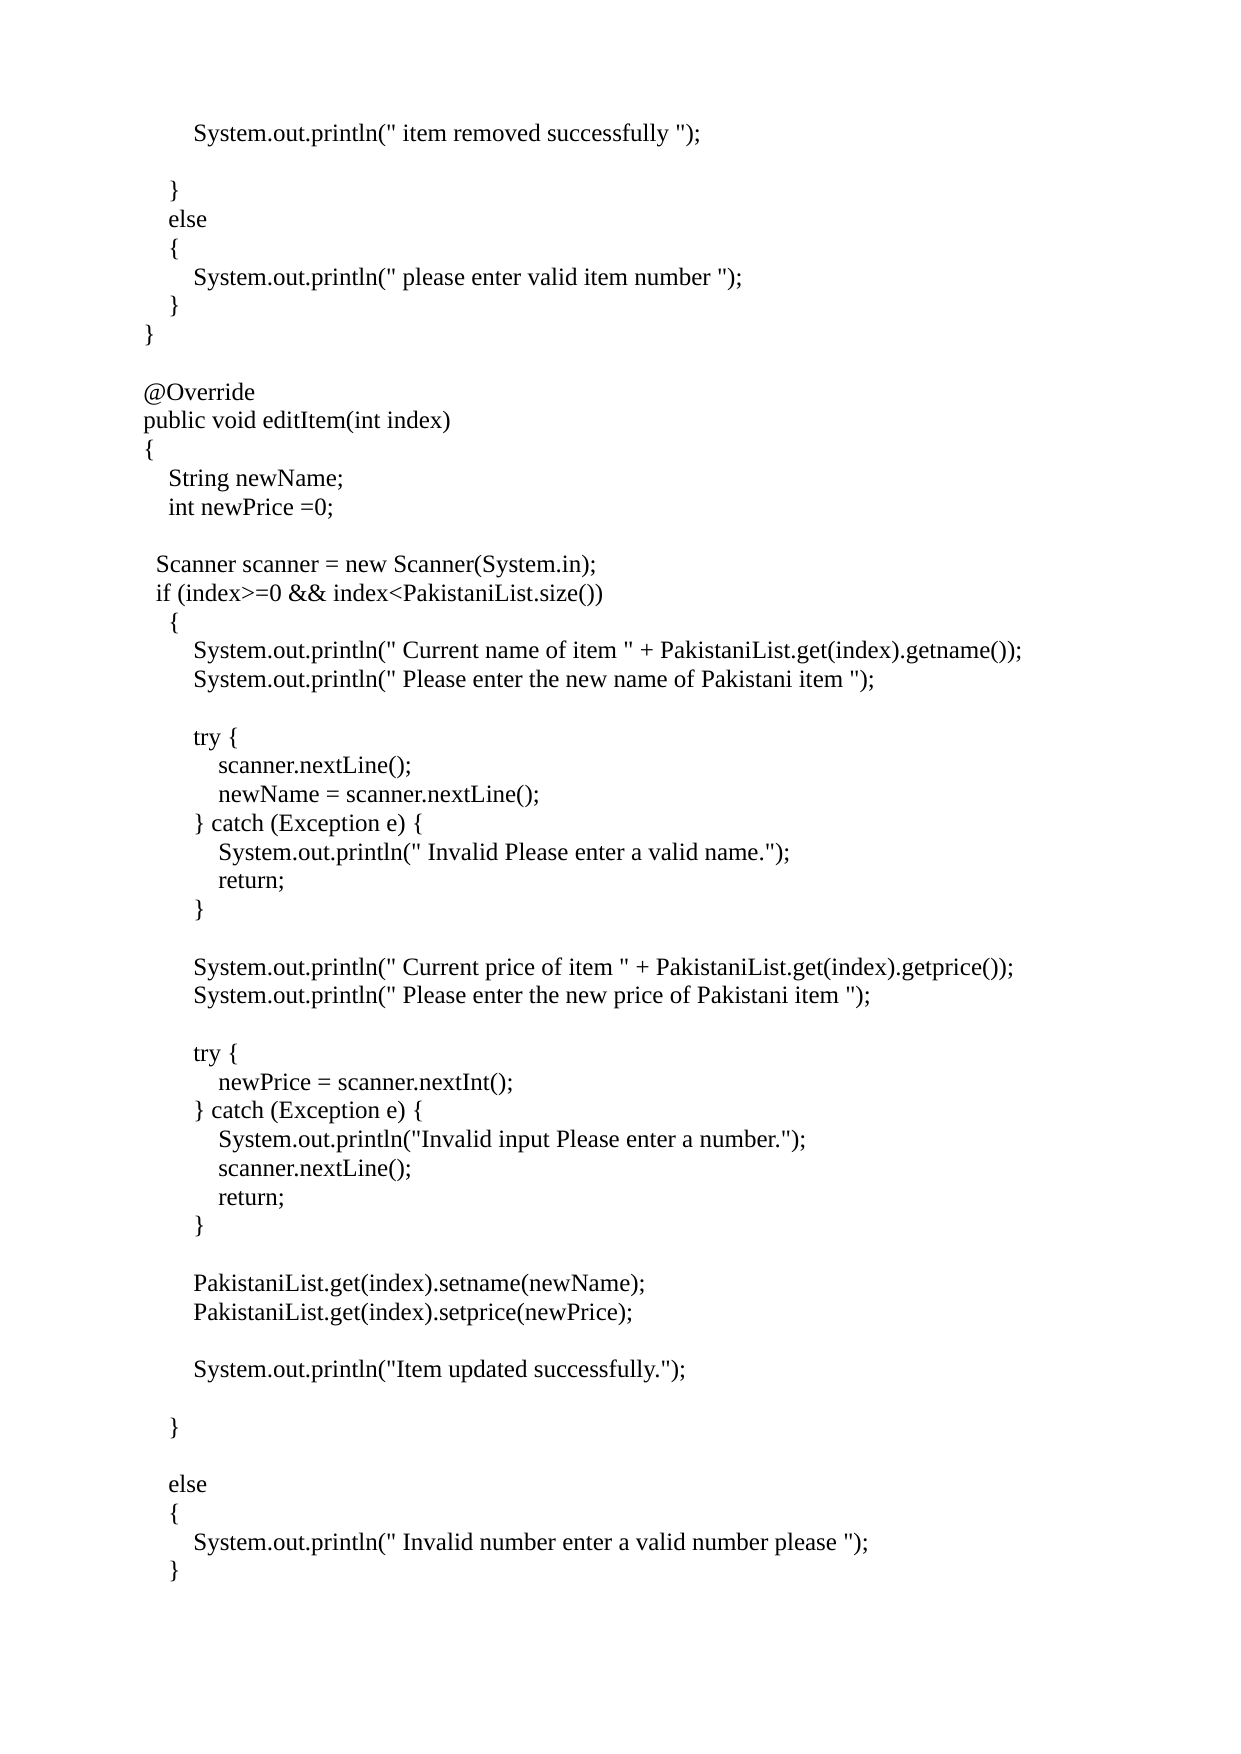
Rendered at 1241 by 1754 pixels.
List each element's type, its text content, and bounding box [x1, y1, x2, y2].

text String newName; [118, 463, 1122, 492]
text System.out.println(" Current price of item " + PakistaniList.get(index).getprice()); [118, 952, 1122, 981]
text { [118, 434, 1122, 463]
text System.out.println(" Invalid Please enter a valid name."); [118, 837, 1122, 866]
text } [118, 291, 1122, 319]
text System.out.println("Item updated successfully."); [118, 1354, 1122, 1383]
text PakistaniList.get(index).setprice(newPrice); [118, 1297, 1122, 1326]
text { [118, 233, 1122, 262]
text PakistaniList.get(index).setname(newName); [118, 1268, 1122, 1297]
text System.out.println(" Invalid number enter a valid number please "); [118, 1527, 1122, 1556]
text } catch (Exception e) { [118, 808, 1122, 837]
text } [118, 1412, 1122, 1441]
text int newPrice =0; [118, 492, 1122, 521]
text if (index>=0 && index<PakistaniList.size()) [118, 578, 1122, 607]
text Scanner scanner = new Scanner(System.in); [118, 549, 1122, 578]
text scanner.nextLine(); [118, 1153, 1122, 1182]
text { [118, 1498, 1122, 1527]
text else [118, 1469, 1122, 1498]
text System.out.println(" Please enter the new name of Pakistani item "); [118, 664, 1122, 693]
text } [118, 1556, 1122, 1584]
text System.out.println("Invalid input Please enter a number."); [118, 1124, 1122, 1153]
text return; [118, 866, 1122, 894]
text else [118, 204, 1122, 233]
text System.out.println(" please enter valid item number "); [118, 262, 1122, 291]
text try { [118, 722, 1122, 751]
text scanner.nextLine(); [118, 751, 1122, 779]
text try { [118, 1038, 1122, 1067]
text } [118, 1211, 1122, 1239]
text { [118, 607, 1122, 636]
text } [118, 319, 1122, 348]
text System.out.println(" Please enter the new price of Pakistani item "); [118, 981, 1122, 1009]
text public void editItem(int index) [118, 406, 1122, 434]
text System.out.println(" item removed successfully "); [118, 118, 1122, 147]
text } [118, 894, 1122, 923]
text } [118, 176, 1122, 204]
text @Override [118, 377, 1122, 406]
text newPrice = scanner.nextInt(); [118, 1067, 1122, 1096]
text return; [118, 1182, 1122, 1211]
text System.out.println(" Current name of item " + PakistaniList.get(index).getname()); [118, 636, 1122, 664]
text newName = scanner.nextLine(); [118, 779, 1122, 808]
text } catch (Exception e) { [118, 1096, 1122, 1124]
